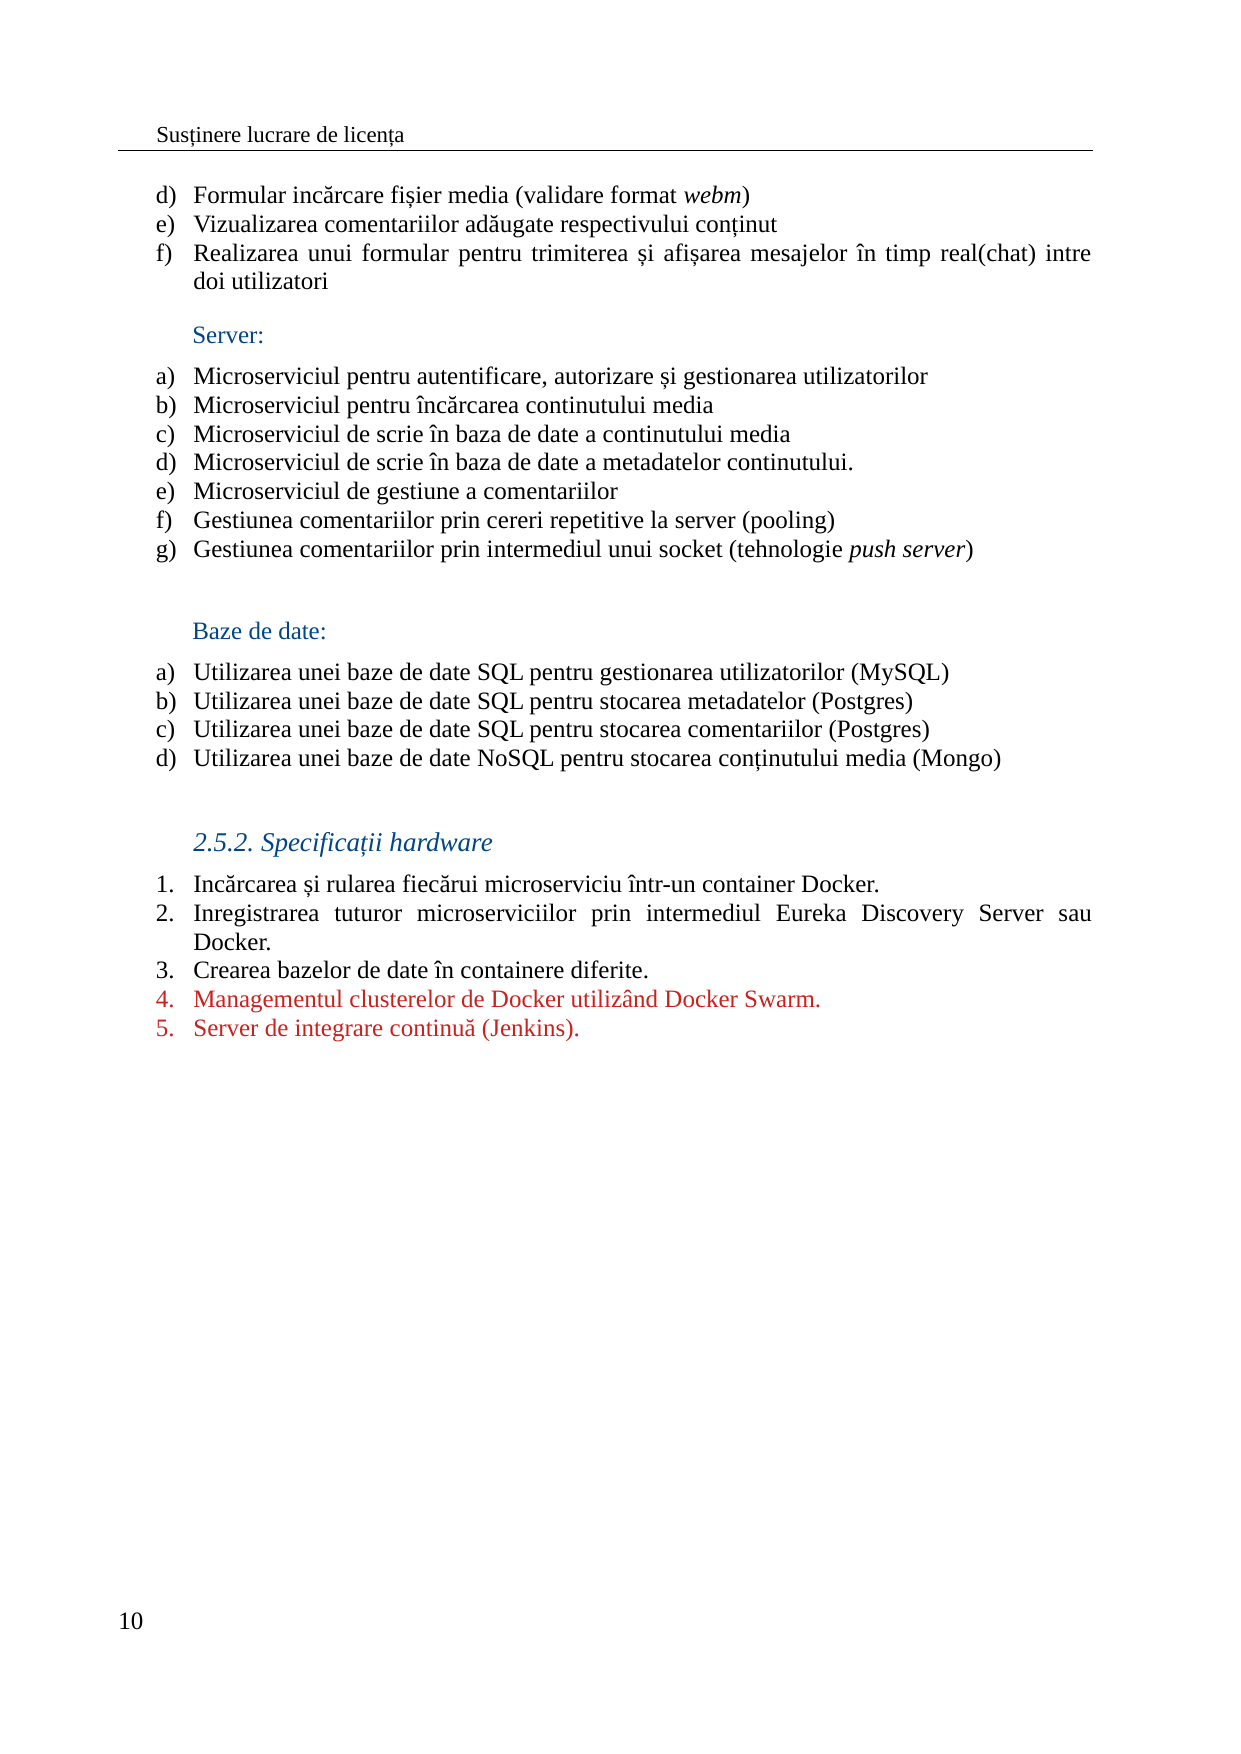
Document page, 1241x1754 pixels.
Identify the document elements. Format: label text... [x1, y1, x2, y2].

subtitle Baze de date: [192, 616, 1093, 645]
list Managementul clusterelor de Docker utilizând Docker Swarm. [156, 984, 1093, 1013]
list Microserviciul de scrie în baza de date a metadatelor continutului. [156, 447, 1093, 476]
list Inregistrarea tuturor microserviciilor prin intermediul Eureka Discovery Server sau Docker. [156, 898, 1093, 955]
list Crearea bazelor de date în containere diferite. [156, 955, 1093, 984]
list Microserviciul de scrie în baza de date a continutului media [156, 419, 1093, 447]
list Utilizarea unei baze de date SQL pentru stocarea comentariilor (Postgres) [156, 714, 1093, 743]
list Microserviciul pentru autentificare, autorizare și gestionarea utilizatorilor [156, 361, 1093, 390]
list Vizualizarea comentariilor adăugate respectivului conținut [156, 209, 1093, 238]
list Formular incărcare fișier media (validare format webm) [156, 180, 1093, 209]
list Realizarea unui formular pentru trimiterea și afișarea mesajelor în timp real(chat) intre doi utilizatori [156, 238, 1093, 295]
list Gestiunea comentariilor prin intermediul unui socket (tehnologie push server) [156, 534, 1093, 562]
list Microserviciul pentru încărcarea continutului media [156, 390, 1093, 419]
list Utilizarea unei baze de date NoSQL pentru stocarea conținutului media (Mongo) [156, 743, 1093, 772]
list Utilizarea unei baze de date SQL pentru gestionarea utilizatorilor (MySQL) [156, 657, 1093, 686]
subtitle Server: [192, 320, 1093, 349]
list Microserviciul de gestiune a comentariilor [156, 476, 1093, 505]
subtitle Specificații hardware [193, 826, 1093, 857]
list Server de integrare continuă (Jenkins). [156, 1013, 1093, 1042]
list Utilizarea unei baze de date SQL pentru stocarea metadatelor (Postgres) [156, 686, 1093, 714]
list Incărcarea și rularea fiecărui microserviciu într-un container Docker. [156, 869, 1093, 898]
list Gestiunea comentariilor prin cereri repetitive la server (pooling) [156, 505, 1093, 534]
